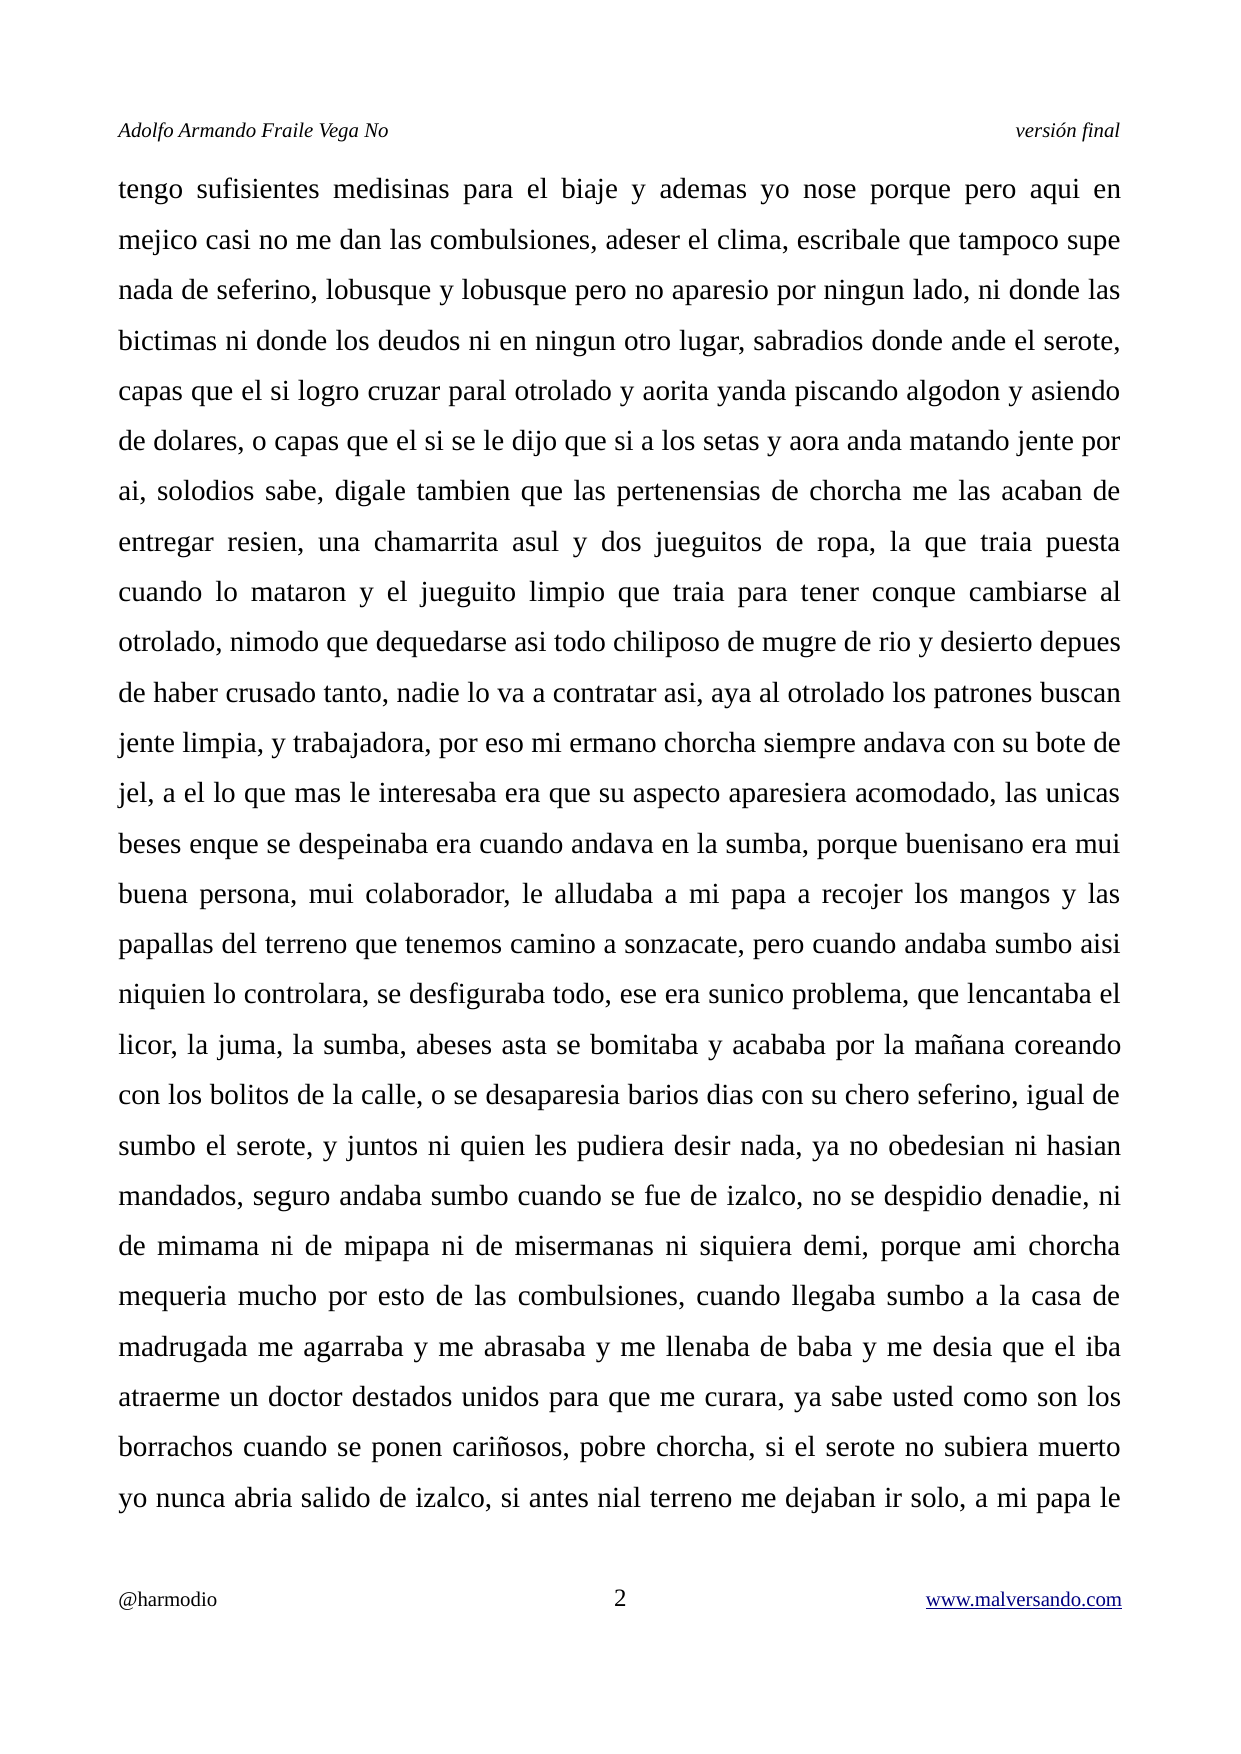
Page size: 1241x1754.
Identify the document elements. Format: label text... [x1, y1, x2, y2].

text tengo sufisientes medisinas para el biaje y ademas yo nose porque pero aqui en mejico casi no me dan las combulsiones, adeser el clima, escribale que tampoco supe nada de seferino, lobusque y lobusque pero no aparesio por ningun lado, ni donde las bictimas ni donde los deudos ni en ningun otro lugar, sabradios donde ande el serote, capas que el si logro cruzar paral otrolado y aorita yanda piscando algodon y asiendo de dolares, o capas que el si se le dijo que si a los setas y aora anda matando jente por ai, solodios sabe, digale tambien que las pertenensias de chorcha me las acaban de entregar resien, una chamarrita asul y dos jueguitos de ropa, la que traia puesta cuando lo mataron y el jueguito limpio que traia para tener conque cambiarse al otrolado, nimodo que dequedarse asi todo chiliposo de mugre de rio y desierto depues de haber crusado tanto, nadie lo va a contratar asi, aya al otrolado los patrones buscan jente limpia, y trabajadora, por eso mi ermano chorcha siempre andava con su bote de jel, a el lo que mas le interesaba era que su aspecto aparesiera acomodado, las unicas beses enque se despeinaba era cuando andava en la sumba, porque buenisano era mui buena persona, mui colaborador, le alludaba a mi papa a recojer los mangos y las papallas del terreno que tenemos camino a sonzacate, pero cuando andaba sumbo aisi niquien lo controlara, se desfiguraba todo, ese era sunico problema, que lencantaba el licor, la juma, la sumba, abeses asta se bomitaba y acababa por la mañana coreando con los bolitos de la calle, o se desaparesia barios dias con su chero seferino, igual de sumbo el serote, y juntos ni quien les pudiera desir nada, ya no obedesian ni hasian mandados, seguro andaba sumbo cuando se fue de izalco, no se despidio denadie, ni de mimama ni de mipapa ni de misermanas ni siquiera demi, porque ami chorcha mequeria mucho por esto de las combulsiones, cuando llegaba sumbo a la casa de madrugada me agarraba y me abrasaba y me llenaba de baba y me desia que el iba atraerme un doctor destados unidos para que me curara, ya sabe usted como son los borrachos cuando se ponen cariñosos, pobre chorcha, si el serote no subiera muerto yo nunca abria salido de izalco, si antes nial terreno me dejaban ir solo, a mi papa le [118, 172, 1122, 1513]
